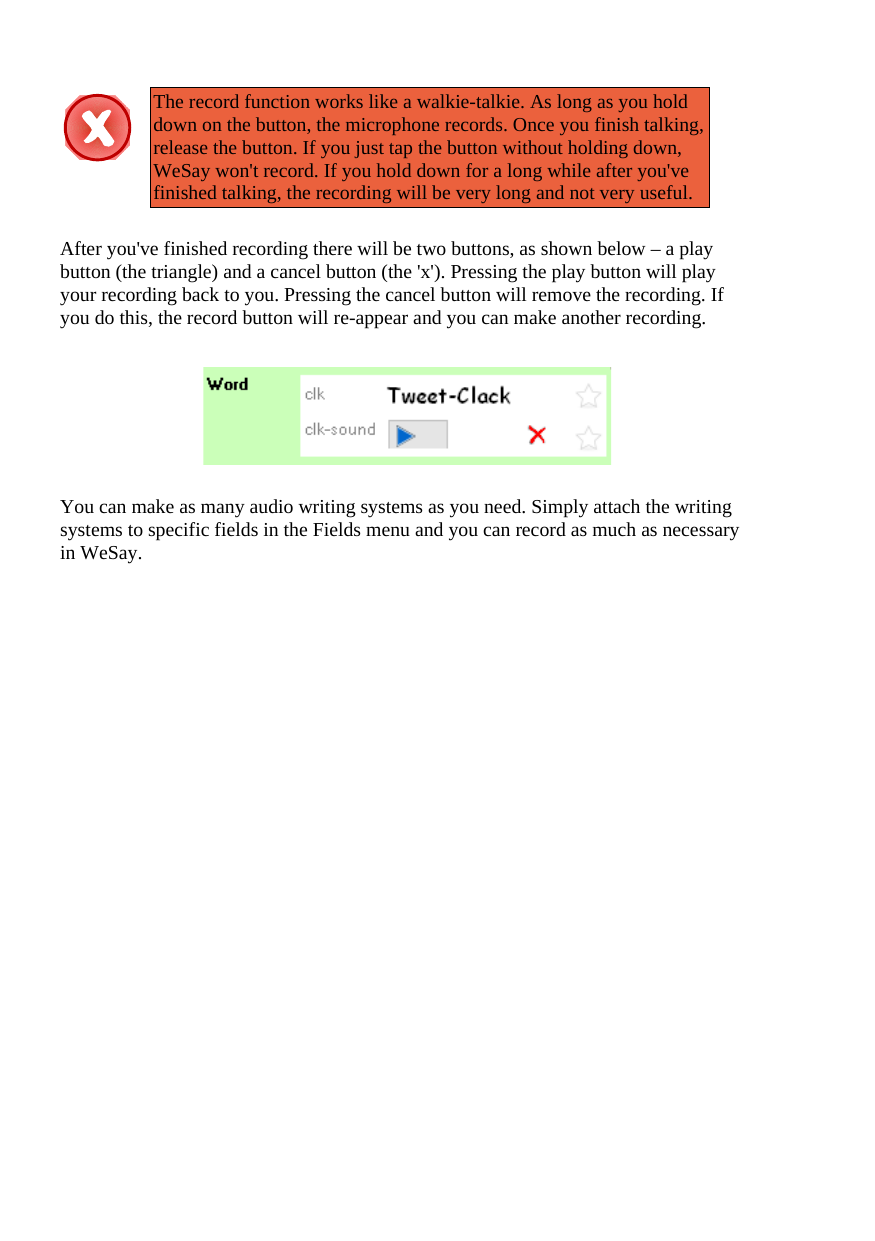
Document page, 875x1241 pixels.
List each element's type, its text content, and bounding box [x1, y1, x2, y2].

text The record function works like a walkie-talkie. As long as you hold down on the button, the microphone records. Once you finish talking, release the button. If you just tap the button without holding down, WeSay won't record. If you hold down for a long while after you've finished talking, the recording will be very long and not very useful. [151, 88, 709, 207]
text After you've finished recording there will be two buttons, as shown below – a play button (the triangle) and a cancel button (the 'x'). Pressing the play button will play your recording back to you. Pressing the cancel button will remove the recording. If you do this, the record button will re-appear and you can make another recording. [60, 237, 754, 328]
picture [203, 367, 612, 465]
text You can make as many audio writing systems as you need. Simply attach the writing systems to specific fields in the Fields menu and you can record as much as necessary in WeSay. [60, 337, 754, 563]
